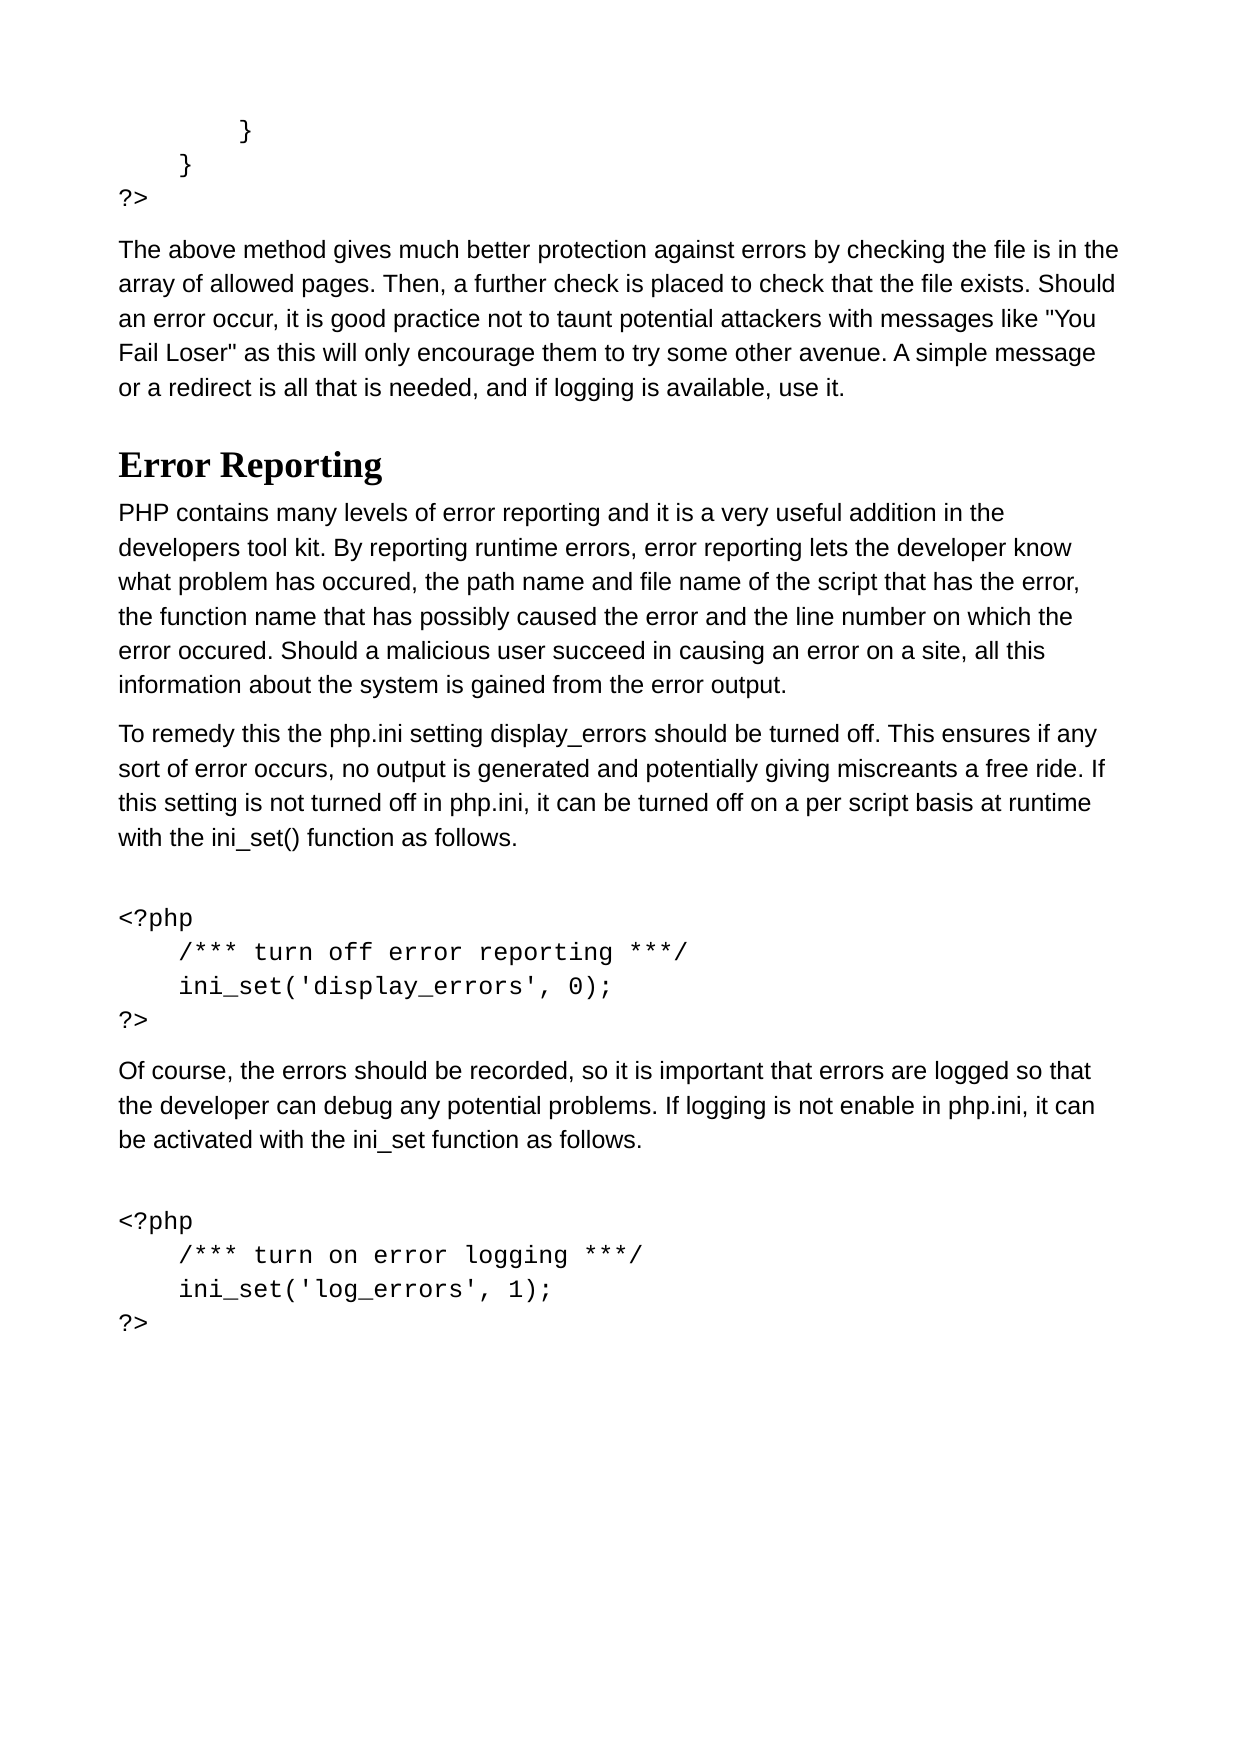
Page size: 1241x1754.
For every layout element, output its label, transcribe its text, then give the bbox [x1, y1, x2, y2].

text PHP contains many levels of error reporting and it is a very useful addition in the developers tool kit. By reporting runtime errors, error reporting lets the developer know what problem has occured, the path name and file name of the script that has the error, the function name that has possibly caused the error and the line number on which the error occured. Should a malicious user succeed in causing an error on a site, all this information about the system is gained from the error output. [118, 498, 1122, 699]
text <?php /*** turn off error reporting ***/ ini_set('display_errors', 0); ?> [118, 872, 1122, 1036]
text } } ?> [118, 118, 1122, 214]
subtitle Error Reporting [118, 442, 1122, 486]
text <?php /*** turn on error logging ***/ ini_set('log_errors', 1); ?> [118, 1174, 1122, 1338]
text Of course, the errors should be recorded, so it is important that errors are logged so that the developer can debug any potential problems. If logging is not enable in php.ini, it can be activated with the ini_set function as follows. [118, 1056, 1122, 1154]
text To remedy this the php.ini setting display_errors should be turned off. This ensures if any sort of error occurs, no output is generated and potentially giving miscreants a free ride. If this setting is not turned off in php.ini, it can be turned off on a per script basis at runtime with the ini_set() function as follows. [118, 719, 1122, 852]
text The above method gives much better protection against errors by checking the file is in the array of allowed pages. Then, a further check is placed to check that the file exists. Should an error occur, it is good practice not to taunt potential attackers with messages like "You Fail Loser" as this will only encourage them to try some other avenue. A simple message or a redirect is all that is needed, and if logging is available, use it. [118, 234, 1122, 401]
